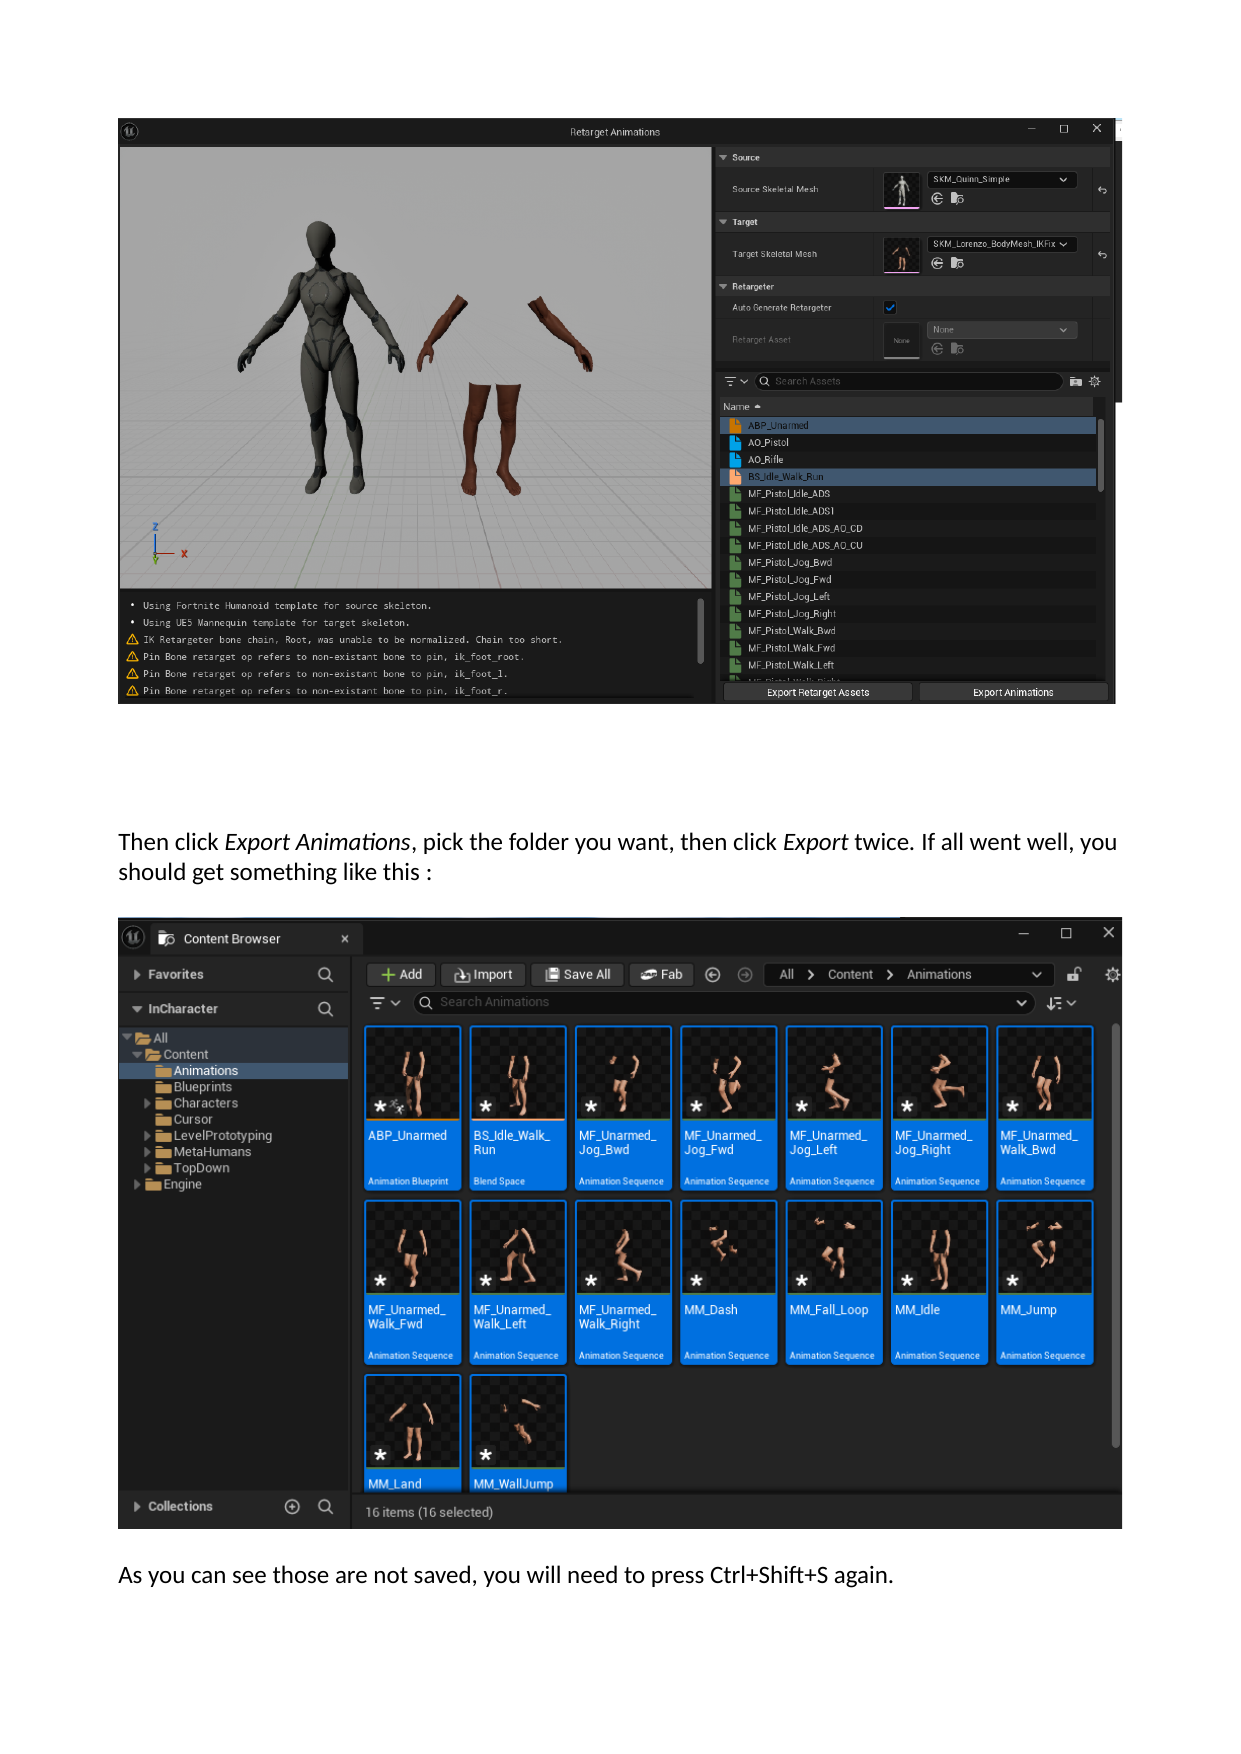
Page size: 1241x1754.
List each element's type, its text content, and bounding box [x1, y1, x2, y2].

picture [118, 118, 1123, 704]
text Then click Export Animations, pick the folder you want, then click Export twice. If all went well, you should get something like this : [118, 826, 1122, 887]
text As you can see those are not saved, you will need to press Ctrl+Shift+S again. [118, 1559, 1122, 1589]
picture [118, 917, 1123, 1529]
